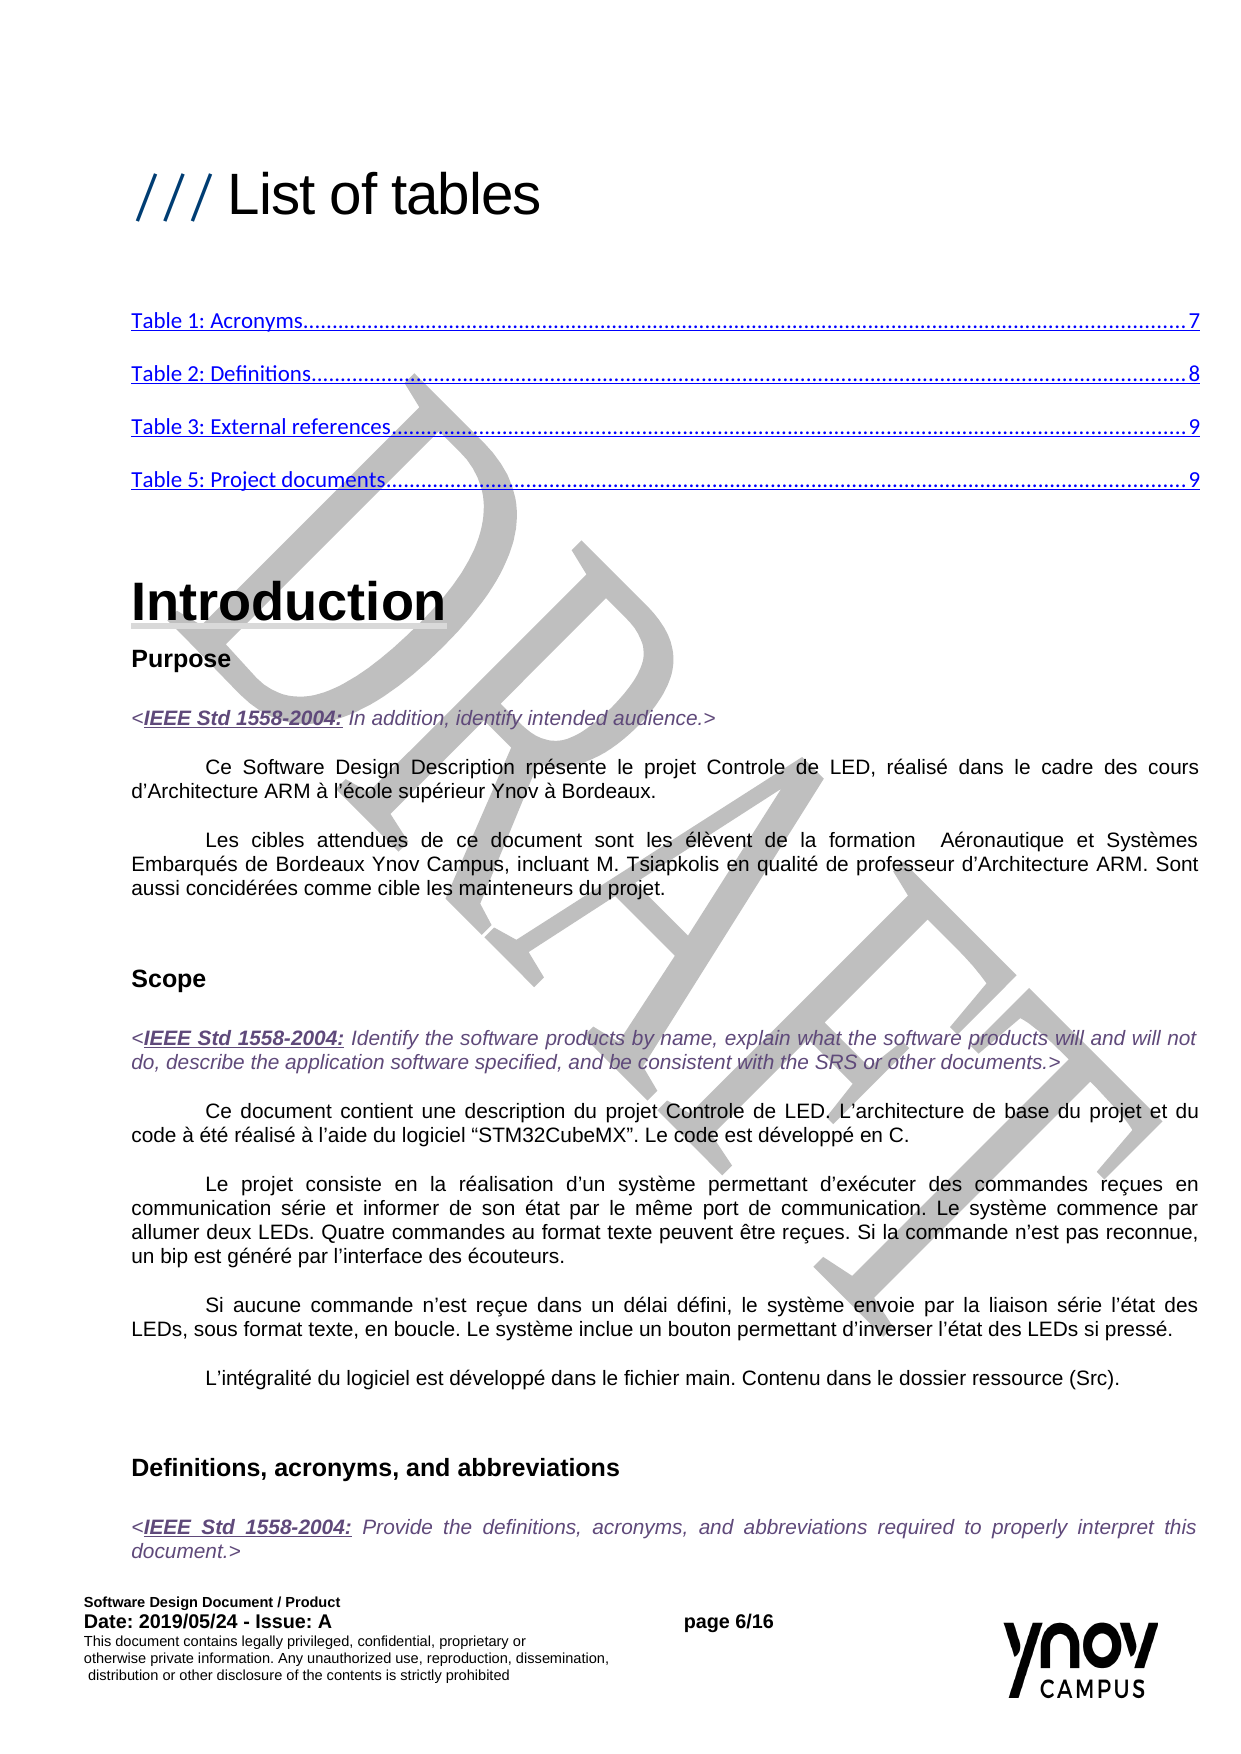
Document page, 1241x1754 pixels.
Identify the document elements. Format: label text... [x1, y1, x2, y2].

subtitle Definitions, acronyms, and abbreviations [131, 1453, 1200, 1482]
text <IEEE Std 1558-2004: In addition, identify intended audience.> [504, 706, 612, 730]
text Le projet consiste en la réalisation d’un système permettant d’exécuter des commandes reçues en communication série et informer de son état par le même port de communication. Le système commence par allumer deux LEDs. Quatre commandes au format texte peuvent être reçues. Si la commande n’est pas reconnue, un bip est généré par l’interface des écouteurs. [131, 1172, 955, 1267]
text Les cibles attendues de ce document sont les élèvent de la formation Aéronautique et Systèmes Embarqués de Bordeaux Ynov Campus, incluant M. Tsiapkolis en qualité de professeur d’Architecture ARM. Sont aussi concidérées comme cible les mainteneurs du projet. [131, 828, 475, 900]
text Ce Software Design Description rpésente le projet Controle de LED, réalisé dans le cadre des cours d’Architecture ARM à l’école supérieur Ynov à Bordeaux. [523, 755, 1200, 803]
text Le projet consiste en la réalisation d’un système permettant d’exécuter des commandes reçues en communication série et informer de son état par le même port de communication. Le système commence par allumer deux LEDs. Quatre commandes au format texte peuvent être reçues. Si la commande n’est pas reconnue, un bip est généré par l’interface des écouteurs. [906, 1172, 1200, 1267]
subtitle Purpose [416, 644, 515, 673]
text Ce document contient une description du projet Controle de LED. L’architecture de base du projet et du code à été réalisé à l’aide du logiciel “STM32CubeMX”. Le code est développé en C. [1026, 1099, 1131, 1147]
subtitle Introduction [612, 569, 1200, 631]
subtitle [1002, 964, 1200, 992]
text <IEEE Std 1558-2004: In addition, identify intended audience.> [635, 706, 1200, 730]
subtitle Purpose [227, 644, 396, 673]
text Ce document contient une description du projet Controle de LED. L’architecture de base du projet et du code à été réalisé à l’aide du logiciel “STM32CubeMX”. Le code est développé en C. [131, 1099, 703, 1147]
text Les cibles attendues de ce document sont les élèvent de la formation Aéronautique et Systèmes Embarqués de Bordeaux Ynov Campus, incluant M. Tsiapkolis en qualité de professeur d’Architecture ARM. Sont aussi concidérées comme cible les mainteneurs du projet. [637, 828, 755, 900]
subtitle Purpose [131, 644, 218, 673]
text Les cibles attendues de ce document sont les élèvent de la formation Aéronautique et Systèmes Embarqués de Bordeaux Ynov Campus, incluant M. Tsiapkolis en qualité de professeur d’Architecture ARM. Sont aussi concidérées comme cible les mainteneurs du projet. [483, 828, 689, 900]
text Si aucune commande n’est reçue dans un délai défini, le système envoie par la liaison série l’état des LEDs, sous format texte, en boucle. Le système inclue un bouton permettant d’inverser l’état des LEDs si pressé. [131, 1292, 1200, 1340]
text <IEEE Std 1558-2004: Identify the software products by name, explain what the software products will and will not do, describe the application software specified, and be consistent with the SRS or other documents.> [131, 1026, 619, 1074]
text <IEEE Std 1558-2004: In addition, identify intended audience.> [131, 706, 453, 730]
subtitle [857, 964, 986, 992]
subtitle [691, 964, 838, 992]
text Table 1: Acronyms 7 [131, 306, 1200, 330]
text Ce Software Design Description rpésente le projet Controle de LED, réalisé dans le cadre des cours d’Architecture ARM à l’école supérieur Ynov à Bordeaux. [131, 755, 404, 803]
subtitle Purpose [533, 644, 643, 673]
subtitle Introduction [131, 569, 256, 623]
text Table 3: External references 9 [455, 412, 1200, 436]
text Table 2: Definitions 8 [131, 359, 1200, 383]
subtitle Introduction [575, 600, 635, 631]
text <IEEE Std 1558-2004: Identify the software products by name, explain what the software products will and will not do, describe the application software specified, and be consistent with the SRS or other documents.> [1069, 1026, 1200, 1074]
text Table 5: Project documents 9 [131, 465, 360, 489]
text L’intégralité du logiciel est développé dans le fichier main. Contenu dans le dossier ressource (Src). [131, 1365, 1200, 1389]
subtitle Introduction [249, 569, 463, 623]
text <IEEE Std 1558-2004: Provide the definitions, acronyms, and abbreviations required to properly interpret this document.> [131, 1515, 1200, 1563]
text <IEEE Std 1558-2004: Identify the software products by name, explain what the software products will and will not do, describe the application software specified, and be consistent with the SRS or other documents.> [830, 1026, 1068, 1074]
text <IEEE Std 1558-2004: Identify the software products by name, explain what the software products will and will not do, describe the application software specified, and be consistent with the SRS or other documents.> [644, 1026, 776, 1074]
text Table 3: External references 9 [131, 412, 413, 436]
text Les cibles attendues de ce document sont les élèvent de la formation Aéronautique et Systèmes Embarqués de Bordeaux Ynov Campus, incluant M. Tsiapkolis en qualité de professeur d’Architecture ARM. Sont aussi concidérées comme cible les mainteneurs du projet. [749, 828, 1200, 900]
text Table 5: Project documents 9 [383, 465, 481, 489]
subtitle Scope [131, 964, 668, 992]
subtitle Purpose [672, 644, 1200, 673]
text Ce document contient une description du projet Controle de LED. L’architecture de base du projet et du code à été réalisé à l’aide du logiciel “STM32CubeMX”. Le code est développé en C. [714, 1099, 1028, 1147]
text Table 5: Project documents 9 [503, 465, 1200, 489]
subtitle /// List of tables [131, 160, 1200, 229]
subtitle Introduction [460, 569, 585, 631]
text Ce Software Design Description rpésente le projet Controle de LED, réalisé dans le cadre des cours d’Architecture ARM à l’école supérieur Ynov à Bordeaux. [403, 755, 507, 803]
